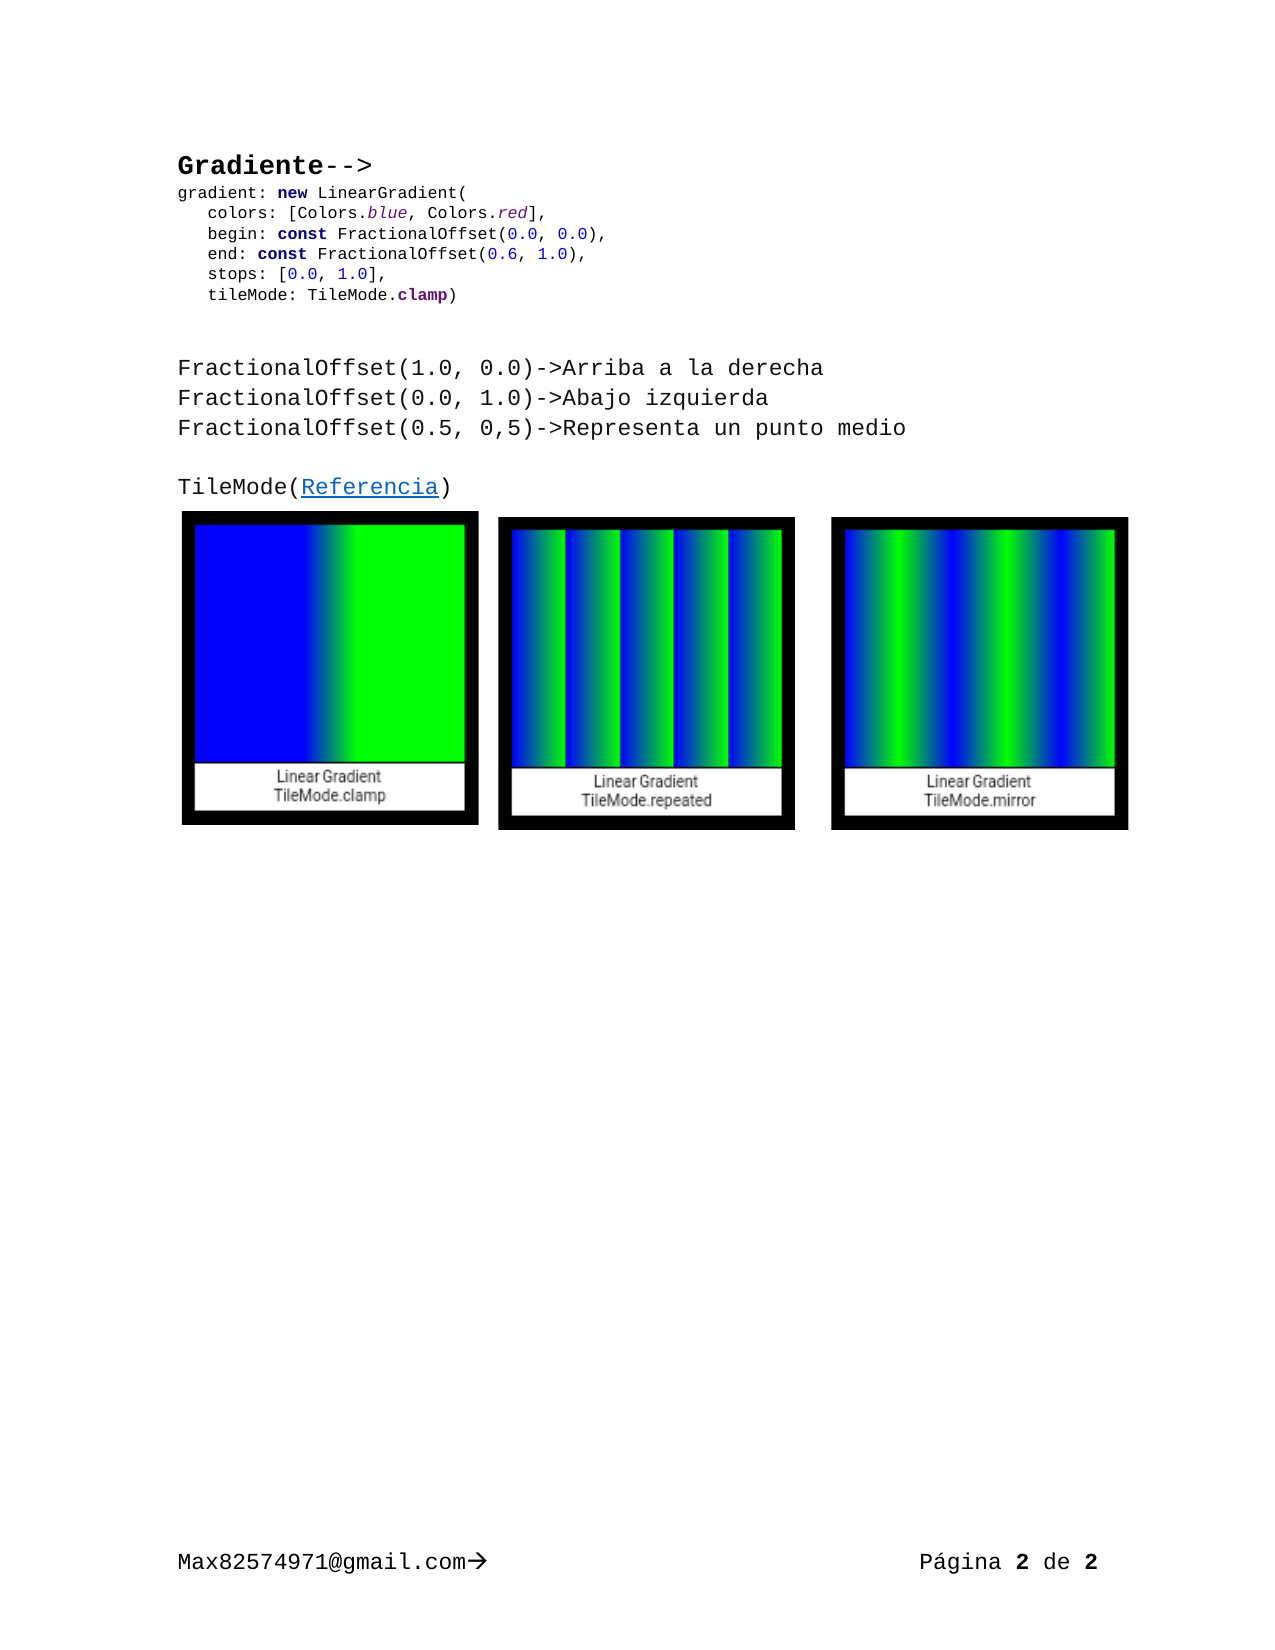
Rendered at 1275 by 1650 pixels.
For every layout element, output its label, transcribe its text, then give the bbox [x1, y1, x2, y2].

text end: const FractionalOffset(0.6, 1.0), [177, 246, 1098, 264]
text FractionalOffset(0.0, 1.0)->Abajo izquierda [177, 386, 1098, 412]
picture [498, 517, 795, 830]
text TileMode(Referencia) [177, 476, 1098, 501]
picture [831, 517, 1129, 830]
text colors: [Colors.blue, Colors.red], [177, 205, 1098, 224]
text stops: [0.0, 1.0], [177, 266, 1098, 285]
text gradient: new LinearGradient( [177, 185, 1098, 203]
text Gradiente--> [177, 152, 1098, 182]
text FractionalOffset(1.0, 0.0)->Arriba a la derecha [177, 356, 1098, 382]
picture [181, 511, 479, 825]
text begin: const FractionalOffset(0.0, 0.0), [177, 225, 1098, 244]
text FractionalOffset(0.5, 0,5)->Representa un punto medio [177, 416, 1098, 442]
text tileMode: TileMode.clamp) [177, 286, 1098, 305]
